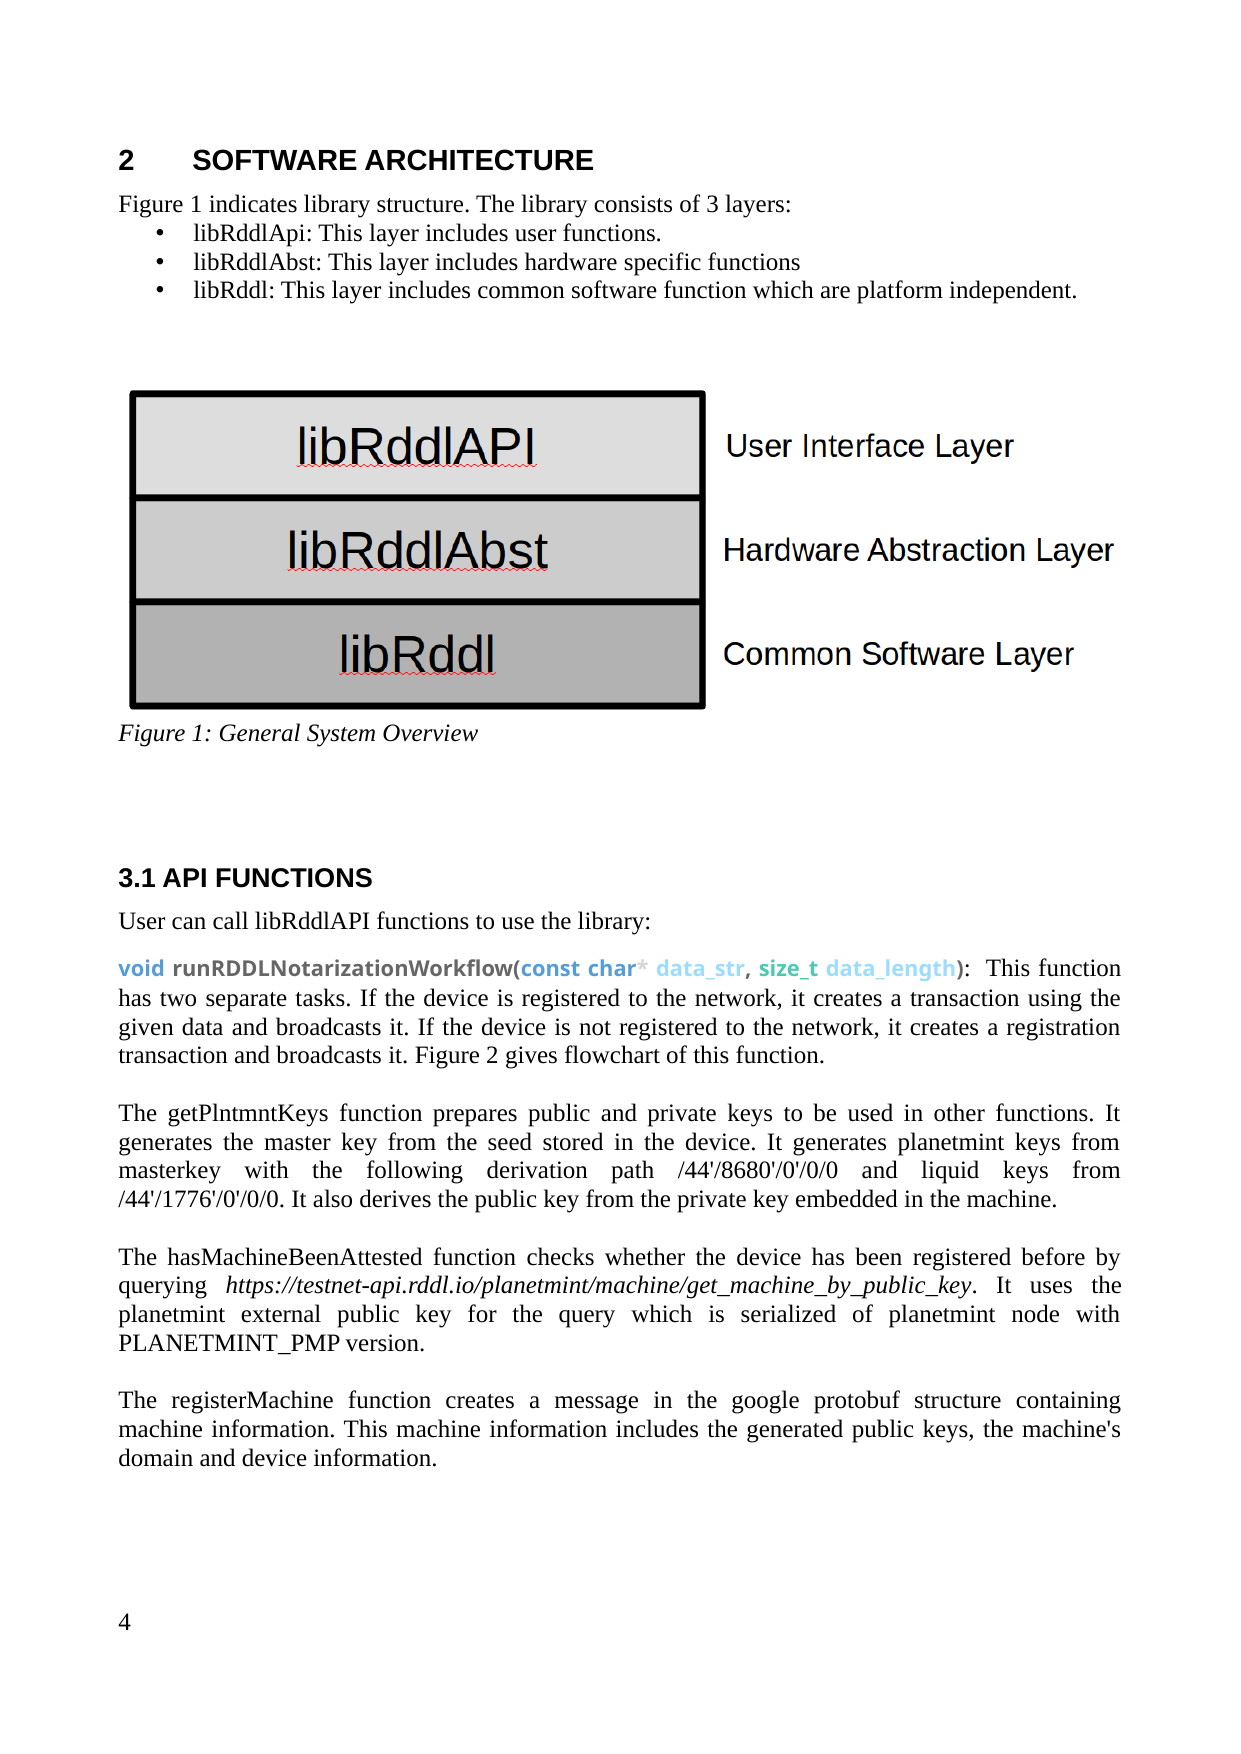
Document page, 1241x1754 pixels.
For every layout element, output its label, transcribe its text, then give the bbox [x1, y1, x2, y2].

text The hasMachineBeenAttested function checks whether the device has been registered before by querying https://testnet-api.rddl.io/planetmint/machine/get_machine_by_public_key. It uses the planetmint external public key for the query which is serialized of planetmint node with PLANETMINT_PMP version. [118, 1242, 1122, 1357]
list libRddlApi: This layer includes user functions. [156, 218, 1122, 247]
text User can call libRddlAPI functions to use the library: [118, 906, 1122, 934]
text The registerMachine function creates a message in the google protobuf structure containing machine information. This machine information includes the generated public keys, the machine's domain and device information. [118, 1386, 1122, 1472]
text The getPlntmntKeys function prepares public and private keys to be used in other functions. It generates the master key from the seed stored in the device. It generates planetmint keys from masterkey with the following derivation path /44'/8680'/0'/0/0 and liquid keys from /44'/1776'/0'/0/0. It also derives the public key from the private key embedded in the machine. [118, 1098, 1122, 1213]
text Figure 1: General System Overview [118, 719, 1122, 747]
subtitle SOFTWARE ARCHITECTURE [118, 143, 1122, 177]
list libRddlAbst: This layer includes hardware specific functions [156, 247, 1122, 275]
list libRddl: This layer includes common software function which are platform independent. [156, 275, 1122, 304]
text void runRDDLNotarizationWorkflow(const char* data_str, size_t data_length): This function has two separate tasks. If the device is registered to the network, it creates a transaction using the given data and broadcasts it. If the device is not registered to the network, it creates a registration transaction and broadcasts it. Figure 2 gives flowchart of this function. [118, 953, 1122, 1069]
picture [118, 375, 1123, 719]
subtitle 3.1 API FUNCTIONS [118, 862, 1122, 893]
text Figure 1 indicates library structure. The library consists of 3 layers: [118, 189, 1122, 218]
